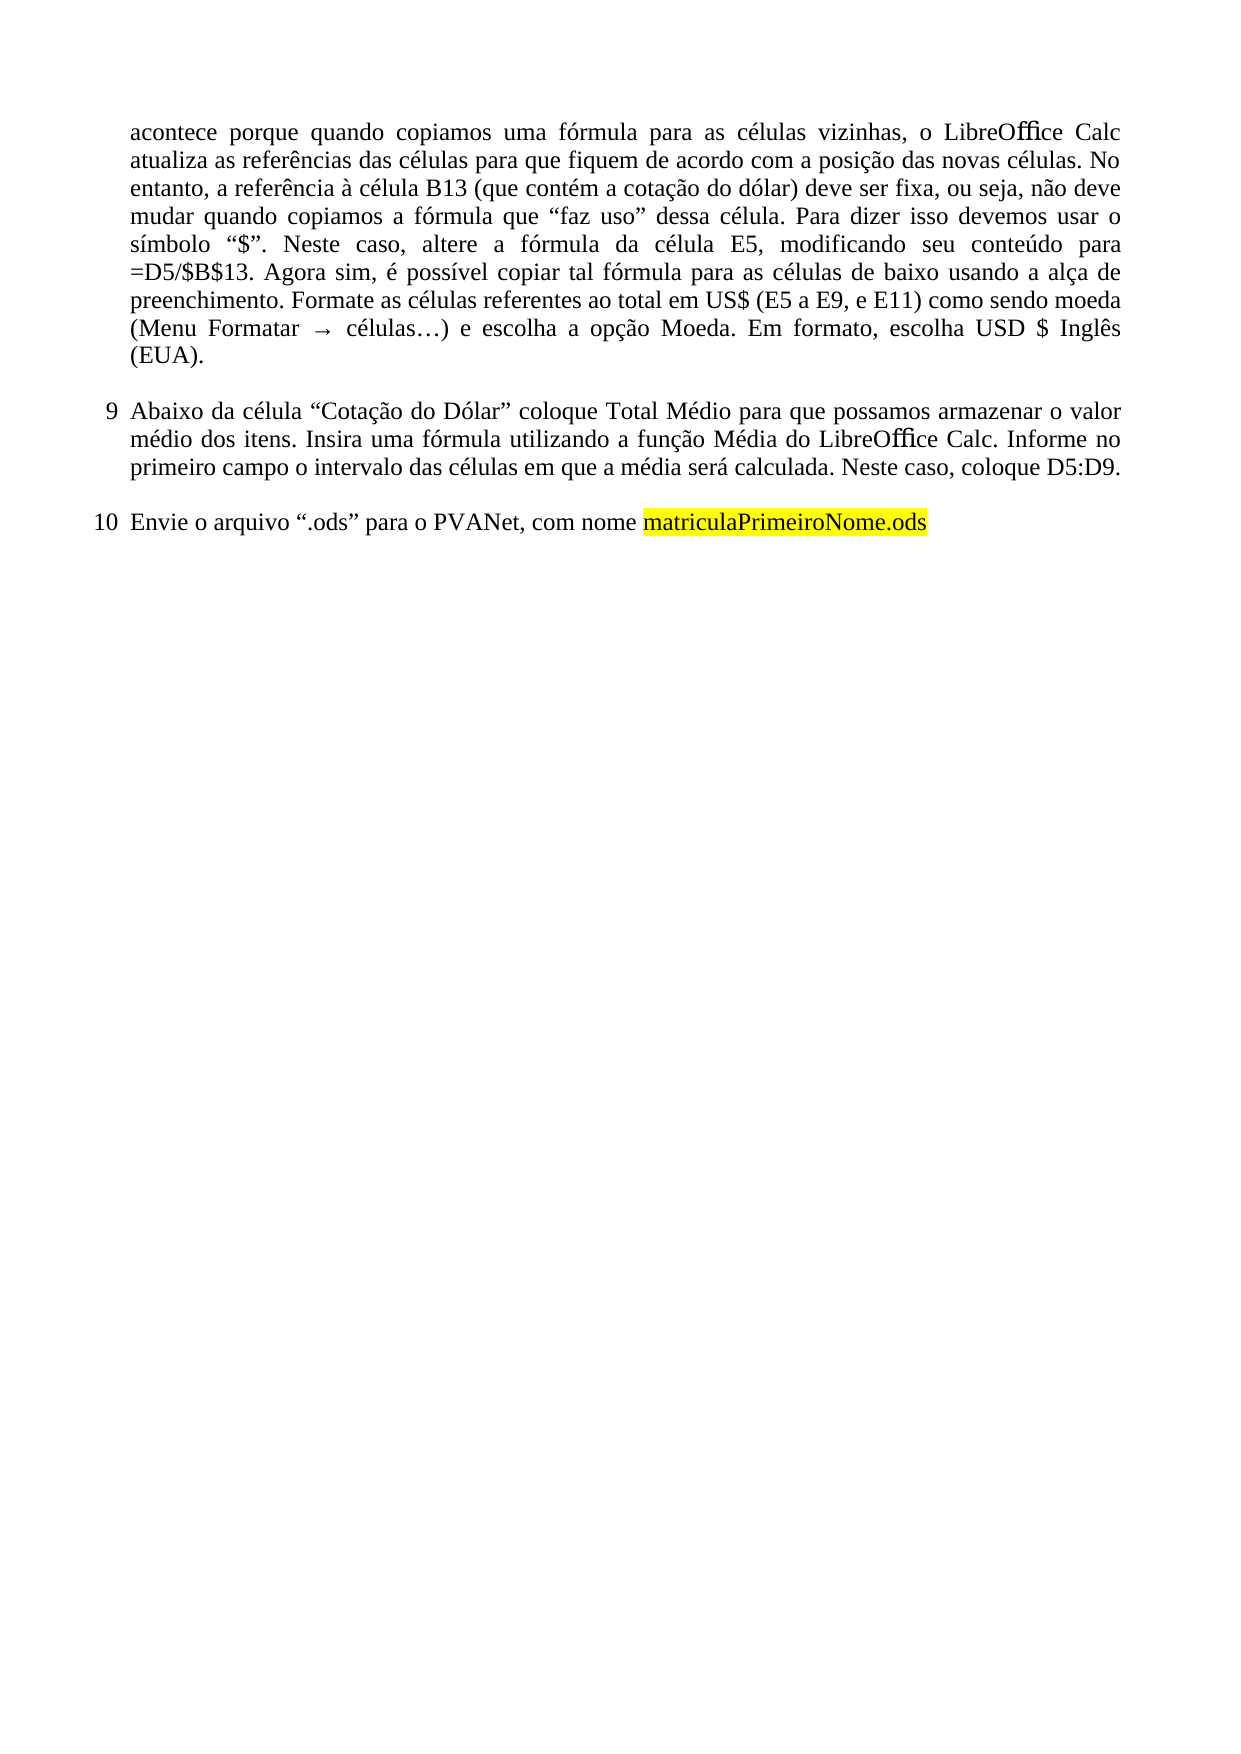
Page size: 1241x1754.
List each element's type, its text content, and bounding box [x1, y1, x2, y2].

list Envie o arquivo “.ods” para o PVANet, com nome matriculaPrimeiroNome.ods [118, 508, 1122, 536]
list acontece porque quando copiamos uma fórmula para as células vizinhas, o LibreOﬃce Calc atualiza as referências das células para que fiquem de acordo com a posição das novas células. No entanto, a referência à célula B13 (que contém a cotação do dólar) deve ser fixa, ou seja, não deve mudar quando copiamos a fórmula que “faz uso” dessa célula. Para dizer isso devemos usar o símbolo “$”. Neste caso, altere a fórmula da célula E5, modificando seu conteúdo para =D5/$B$13. Agora sim, é possível copiar tal fórmula para as células de baixo usando a alça de preenchimento. Formate as células referentes ao total em US$ (E5 a E9, e E11) como sendo moeda (Menu Formatar → células…) e escolha a opção Moeda. Em formato, escolha USD $ Inglês (EUA). [118, 118, 1122, 369]
list Abaixo da célula “Cotação do Dólar” coloque Total Médio para que possamos armazenar o valor médio dos itens. Insira uma fórmula utilizando a função Média do LibreOﬃce Calc. Informe no primeiro campo o intervalo das células em que a média será calculada. Neste caso, coloque D5:D9. [118, 397, 1122, 481]
